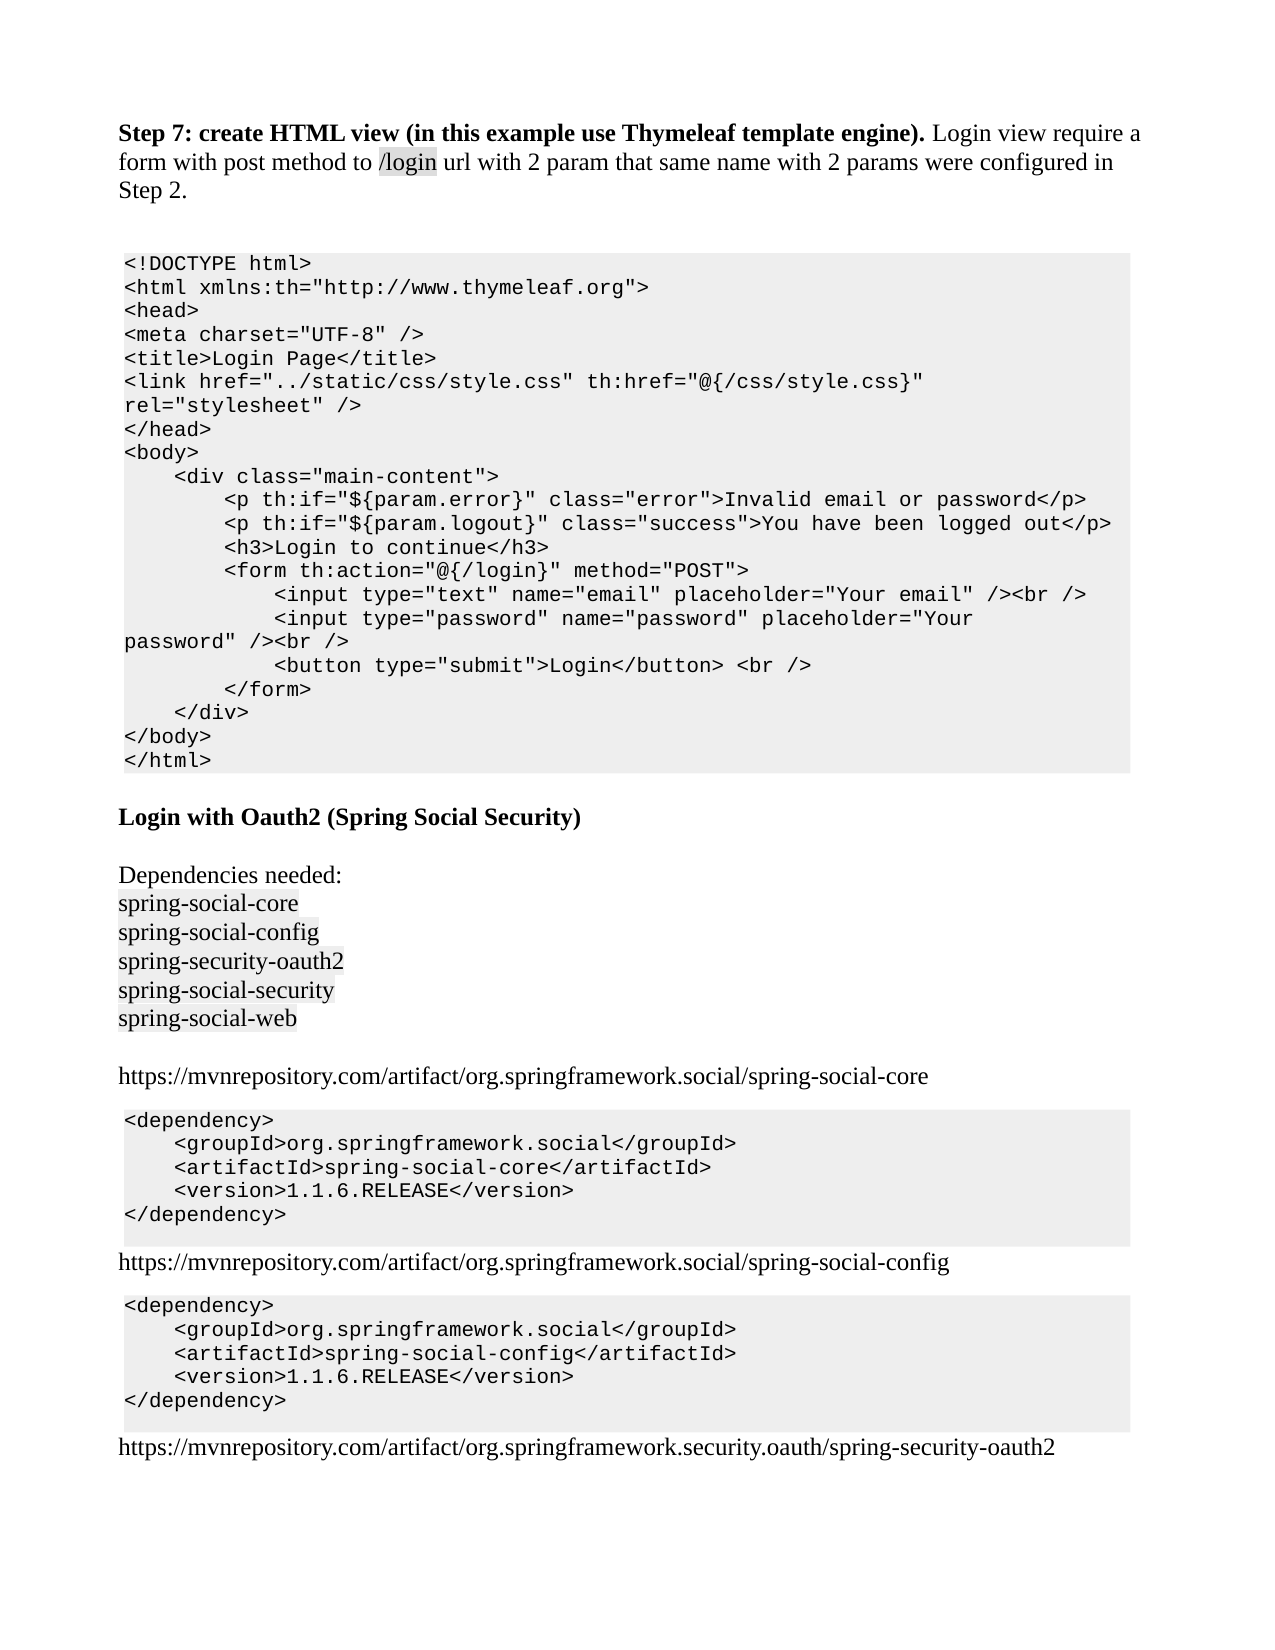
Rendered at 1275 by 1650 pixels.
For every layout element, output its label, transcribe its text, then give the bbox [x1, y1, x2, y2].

text https://mvnrepository.com/artifact/org.springframework.social/spring-social-core [118, 1061, 1157, 1090]
text Dependencies needed: [118, 860, 1157, 888]
text spring-social-core [118, 888, 1157, 917]
text Step 7: create HTML view (in this example use Thymeleaf template engine). Login view require a form with post method to /login url with 2 param that same name with 2 params were configured in Step 2. [118, 118, 1157, 204]
text spring-security-oauth2 [118, 946, 1157, 975]
text https://mvnrepository.com/artifact/org.springframework.social/spring-social-config [118, 1090, 1157, 1275]
text Login with Oauth2 (Spring Social Security) [118, 802, 1157, 831]
text https://mvnrepository.com/artifact/org.springframework.security.oauth/spring-security-oauth2 [118, 1275, 1157, 1461]
text spring-social-config [118, 917, 1157, 946]
text spring-social-web [118, 1003, 1157, 1032]
text spring-social-security [118, 975, 1157, 1003]
